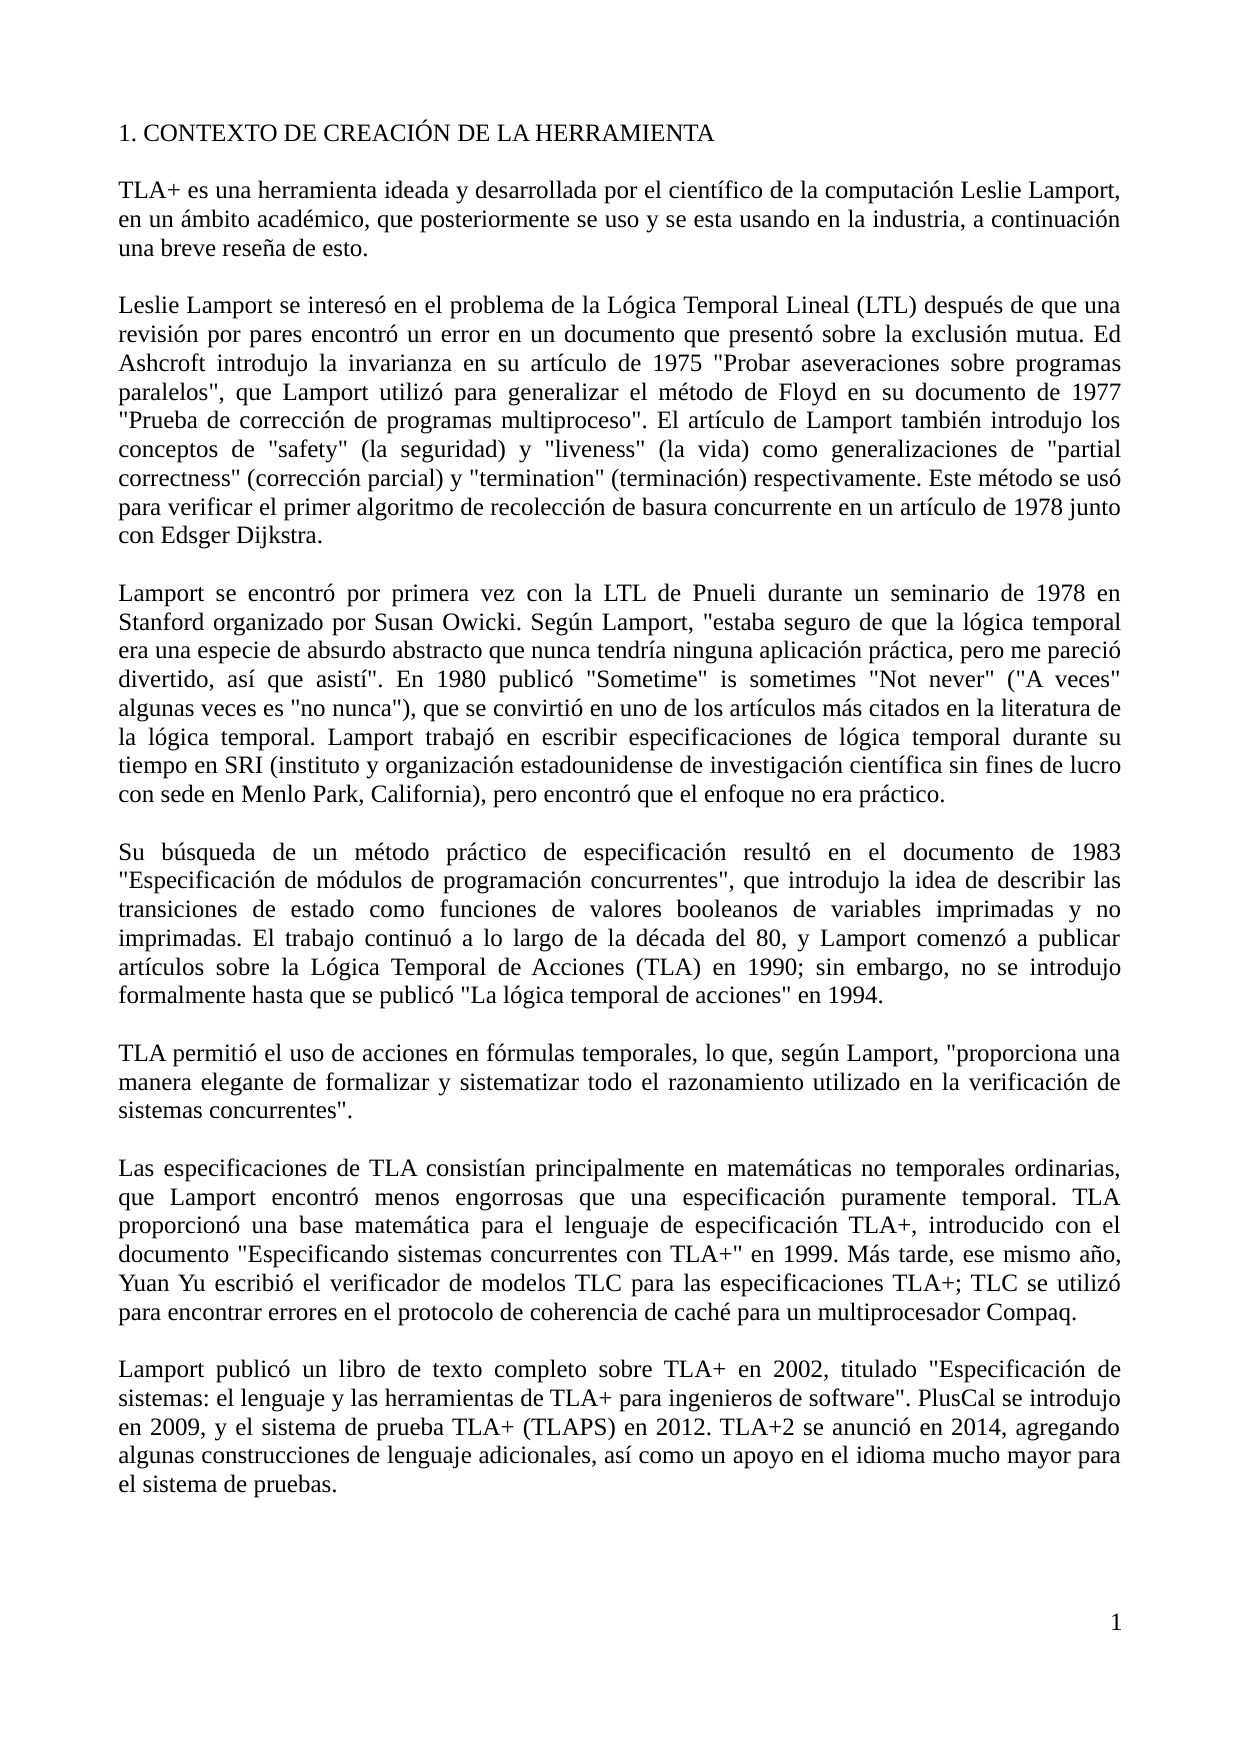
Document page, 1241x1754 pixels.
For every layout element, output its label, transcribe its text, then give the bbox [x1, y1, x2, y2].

text Lamport publicó un libro de texto completo sobre TLA+ en 2002, titulado "Especificación de sistemas: el lenguaje y las herramientas de TLA+ para ingenieros de software". PlusCal se introdujo en 2009, y el sistema de prueba TLA+ (TLAPS) en 2012. TLA+2 se anunció en 2014, agregando algunas construcciones de lenguaje adicionales, así como un apoyo en el idioma mucho mayor para el sistema de pruebas. [118, 1354, 1122, 1498]
text Leslie Lamport se interesó en el problema de la Lógica Temporal Lineal (LTL) después de que una revisión por pares encontró un error en un documento que presentó sobre la exclusión mutua. Ed Ashcroft introdujo la invarianza en su artículo de 1975 "Probar aseveraciones sobre programas paralelos", que Lamport utilizó para generalizar el método de Floyd en su documento de 1977 "Prueba de corrección de programas multiproceso". El artículo de Lamport también introdujo los conceptos de "safety" (la seguridad) y "liveness" (la vida) como generalizaciones de "partial correctness" (corrección parcial) y "termination" (terminación) respectivamente. Este método se usó para verificar el primer algoritmo de recolección de basura concurrente en un artículo de 1978 junto con Edsger Dijkstra. [118, 291, 1122, 549]
text TLA permitió el uso de acciones en fórmulas temporales, lo que, según Lamport, "proporciona una manera elegante de formalizar y sistematizar todo el razonamiento utilizado en la verificación de sistemas concurrentes". [118, 1038, 1122, 1124]
text 1. CONTEXTO DE CREACIÓN DE LA HERRAMIENTA [118, 118, 1122, 147]
text Lamport se encontró por primera vez con la LTL de Pnueli durante un seminario de 1978 en Stanford organizado por Susan Owicki. Según Lamport, "estaba seguro de que la lógica temporal era una especie de absurdo abstracto que nunca tendría ninguna aplicación práctica, pero me pareció divertido, así que asistí". En 1980 publicó "Sometime" is sometimes "Not never" ("A veces" algunas veces es "no nunca"), que se convirtió en uno de los artículos más citados en la literatura de la lógica temporal. Lamport trabajó en escribir especificaciones de lógica temporal durante su tiempo en SRI (instituto y organización estadounidense de investigación científica sin fines de lucro con sede en Menlo Park, California), pero encontró que el enfoque no era práctico. [118, 578, 1122, 808]
text Las especificaciones de TLA consistían principalmente en matemáticas no temporales ordinarias, que Lamport encontró menos engorrosas que una especificación puramente temporal. TLA proporcionó una base matemática para el lenguaje de especificación TLA+, introducido con el documento "Especificando sistemas concurrentes con TLA+" en 1999. Más tarde, ese mismo año, Yuan Yu escribió el verificador de modelos TLC para las especificaciones TLA+; TLC se utilizó para encontrar errores en el protocolo de coherencia de caché para un multiprocesador Compaq. [118, 1153, 1122, 1326]
text Su búsqueda de un método práctico de especificación resultó en el documento de 1983 "Especificación de módulos de programación concurrentes", que introdujo la idea de describir las transiciones de estado como funciones de valores booleanos de variables imprimadas y no imprimadas. El trabajo continuó a lo largo de la década del 80, y Lamport comenzó a publicar artículos sobre la Lógica Temporal de Acciones (TLA) en 1990; sin embargo, no se introdujo formalmente hasta que se publicó "La lógica temporal de acciones" en 1994. [118, 837, 1122, 1009]
text TLA+ es una herramienta ideada y desarrollada por el científico de la computación Leslie Lamport, en un ámbito académico, que posteriormente se uso y se esta usando en la industria, a continuación una breve reseña de esto. [118, 176, 1122, 262]
